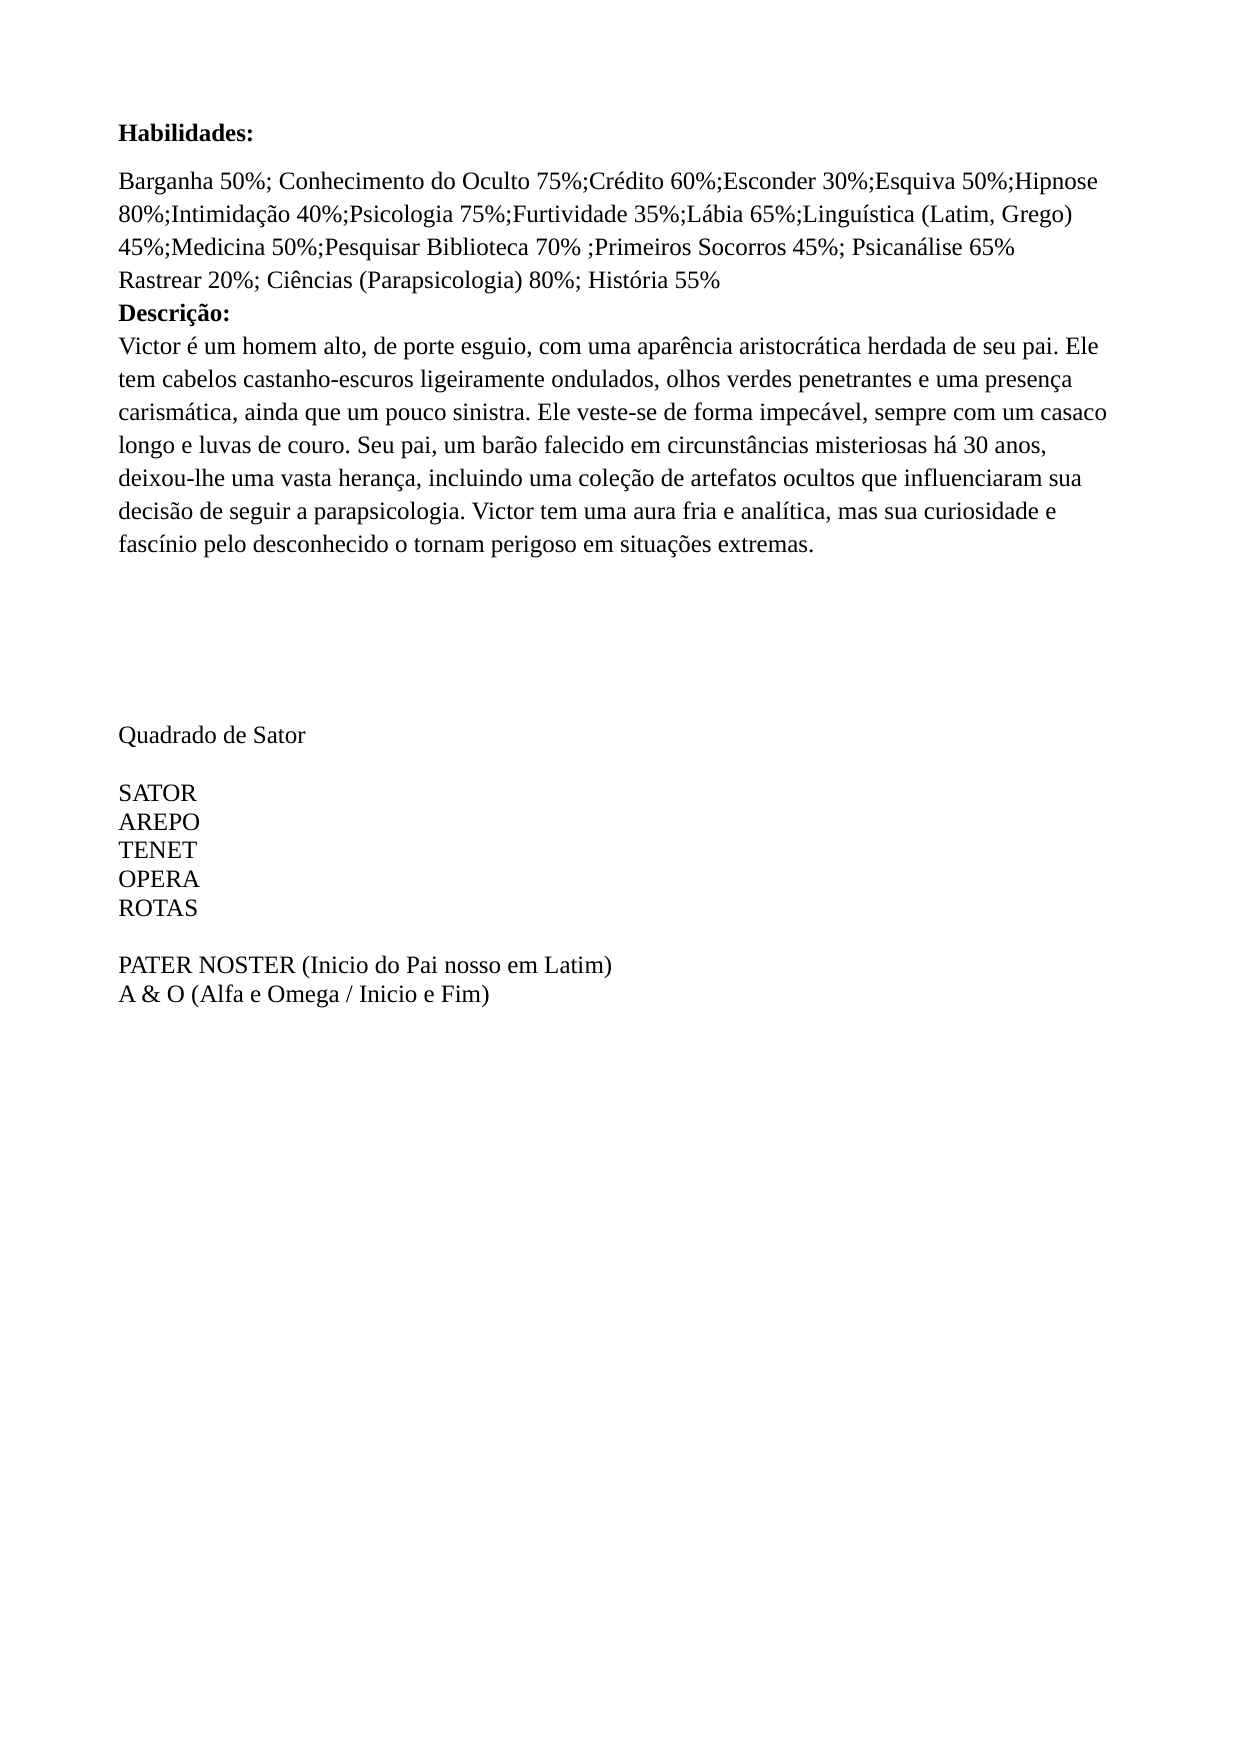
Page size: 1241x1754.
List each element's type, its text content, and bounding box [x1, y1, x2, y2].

text SATOR [118, 778, 1122, 807]
text ROTAS [118, 893, 1122, 922]
text Quadrado de Sator [118, 720, 1122, 749]
text AREPO [118, 807, 1122, 835]
text TENET [118, 835, 1122, 864]
text PATER NOSTER (Inicio do Pai nosso em Latim) [118, 950, 1122, 979]
text Barganha 50%; Conhecimento do Oculto 75%;Crédito 60%;Esconder 30%;Esquiva 50%;Hipnose 80%;Intimidação 40%;Psicologia 75%;Furtividade 35%;Lábia 65%;Linguística (Latim, Grego) 45%;Medicina 50%;Pesquisar Biblioteca 70% ;Primeiros Socorros 45%; Psicanálise 65% [118, 166, 1122, 261]
text Descrição: Victor é um homem alto, de porte esguio, com uma aparência aristocrática herdada de seu pai. Ele tem cabelos castanho-escuros ligeiramente ondulados, olhos verdes penetrantes e uma presença carismática, ainda que um pouco sinistra. Ele veste-se de forma impecável, sempre com um casaco longo e luvas de couro. Seu pai, um barão falecido em circunstâncias misteriosas há 30 anos, deixou-lhe uma vasta herança, incluindo uma coleção de artefatos ocultos que influenciaram sua decisão de seguir a parapsicologia. Victor tem uma aura fria e analítica, mas sua curiosidade e fascínio pelo desconhecido o tornam perigoso em situações extremas. [118, 298, 1122, 558]
text Habilidades: [118, 118, 1122, 147]
text Rastrear 20%; Ciências (Parapsicologia) 80%; História 55% [118, 265, 1122, 293]
text OPERA [118, 864, 1122, 893]
text A & O (Alfa e Omega / Inicio e Fim) [118, 979, 1122, 1008]
